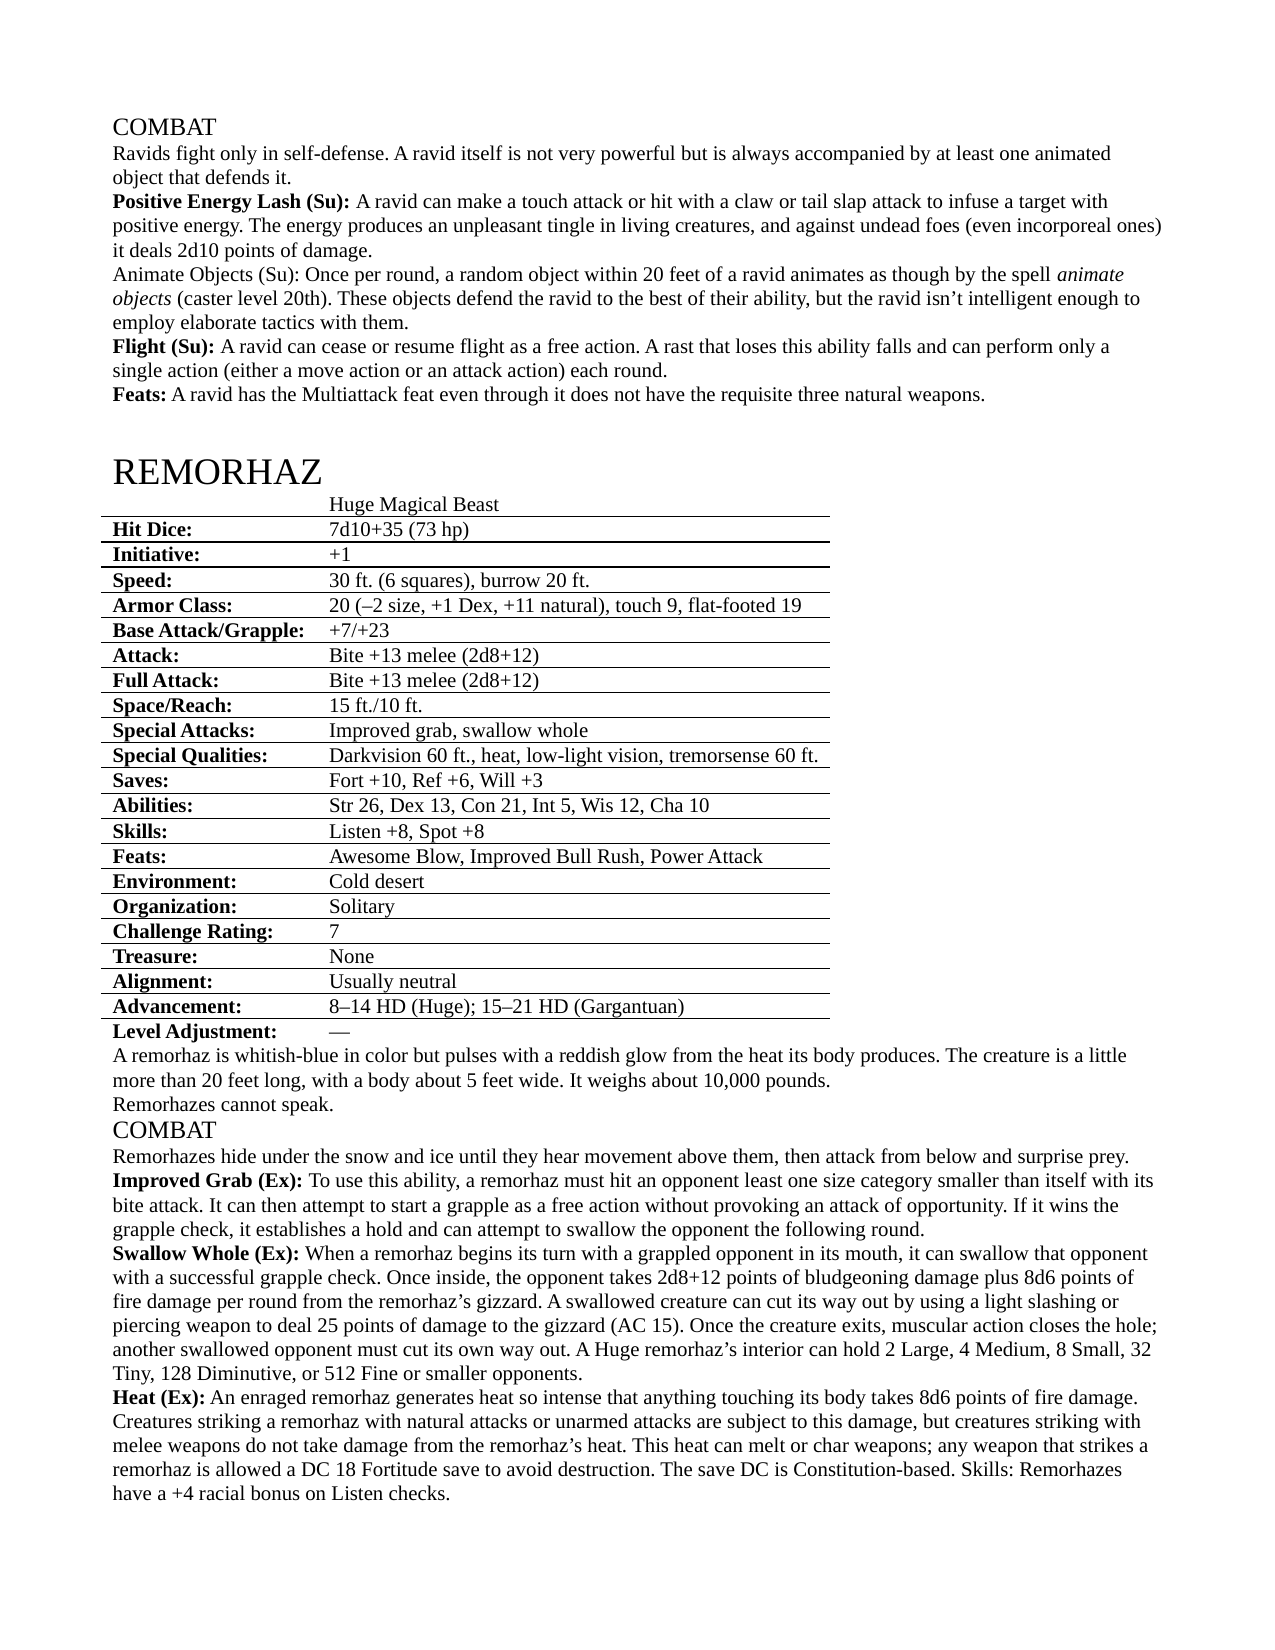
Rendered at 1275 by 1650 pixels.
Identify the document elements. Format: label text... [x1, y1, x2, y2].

table_cell Environment: [101, 869, 318, 893]
table_cell Challenge Rating: [101, 919, 318, 943]
table_cell Improved grab, swallow whole [318, 718, 830, 742]
text Ravids fight only in self-defense. A ravid itself is not very powerful but is always accompanied by at least one animated object that defends it. [112, 141, 1162, 189]
table_cell Attack: [101, 643, 318, 667]
table_cell Cold desert [318, 869, 830, 893]
table_cell 15 ft./10 ft. [318, 693, 830, 717]
table_cell Solitary [318, 894, 830, 918]
table_cell 7 [318, 919, 830, 943]
table_cell — [318, 1019, 830, 1043]
table_cell Awesome Blow, Improved Bull Rush, Power Attack [318, 844, 830, 868]
text COMBAT [112, 112, 1162, 141]
table_cell Str 26, Dex 13, Con 21, Int 5, Wis 12, Cha 10 [318, 794, 830, 817]
table_cell Darkvision 60 ft., heat, low-light vision, tremorsense 60 ft. [318, 743, 830, 767]
table_cell Advancement: [101, 994, 318, 1018]
text Swallow Whole (Ex): When a remorhaz begins its turn with a grappled opponent in its mouth, it can swallow that opponent with a successful grapple check. Once inside, the opponent takes 2d8+12 points of bludgeoning damage plus 8d6 points of fire damage per round from the remorhaz’s gizzard. A swallowed creature can cut its way out by using a light slashing or piercing weapon to deal 25 points of damage to the gizzard (AC 15). Once the creature exits, muscular action closes the hole; another swallowed opponent must cut its own way out. A Huge remorhaz’s interior can hold 2 Large, 4 Medium, 8 Small, 32 Tiny, 128 Diminutive, or 512 Fine or smaller opponents. [112, 1241, 1162, 1385]
table_cell Skills: [101, 819, 318, 843]
table_cell Level Adjustment: [101, 1019, 318, 1043]
table_cell Saves: [101, 768, 318, 792]
table_cell +7/+23 [318, 618, 830, 642]
text Animate Objects (Su): Once per round, a random object within 20 feet of a ravid animates as though by the spell animate objects (caster level 20th). These objects defend the ravid to the best of their ability, but the ravid isn’t intelligent enough to employ elaborate tactics with them. [112, 262, 1162, 334]
text Positive Energy Lash (Su): A ravid can make a touch attack or hit with a claw or tail slap attack to infuse a target with positive energy. The energy produces an unpleasant tingle in living creatures, and against undead foes (even incorporeal ones) it deals 2d10 points of damage. [112, 189, 1162, 262]
table_cell Bite +13 melee (2d8+12) [318, 643, 830, 667]
text COMBAT [112, 1116, 1162, 1144]
table_cell 30 ft. (6 squares), burrow 20 ft. [318, 568, 830, 592]
table_cell Alignment: [101, 969, 318, 993]
table_header [101, 492, 318, 516]
table_cell 8–14 HD (Huge); 15–21 HD (Gargantuan) [318, 994, 830, 1018]
table_cell Organization: [101, 894, 318, 918]
table_cell Full Attack: [101, 668, 318, 692]
table_cell Initiative: [101, 543, 318, 566]
table_cell Bite +13 melee (2d8+12) [318, 668, 830, 692]
table_cell Listen +8, Spot +8 [318, 819, 830, 843]
text Feats: A ravid has the Multiattack feat even through it does not have the requisite three natural weapons. [112, 382, 1162, 406]
text A remorhaz is whitish-blue in color but pulses with a reddish glow from the heat its body produces. The creature is a little more than 20 feet long, with a body about 5 feet wide. It weighs about 10,000 pounds. [112, 1043, 1162, 1092]
table_cell +1 [318, 543, 830, 566]
text Remorhazes hide under the snow and ice until they hear movement above them, then attack from below and surprise prey. [112, 1144, 1162, 1168]
table_cell 7d10+35 (73 hp) [318, 517, 830, 541]
table_cell Special Qualities: [101, 743, 318, 767]
table_cell 20 (–2 size, +1 Dex, +11 natural), touch 9, flat-footed 19 [318, 593, 830, 617]
text Flight (Su): A ravid can cease or resume flight as a free action. A rast that loses this ability falls and can perform only a single action (either a move action or an attack action) each round. [112, 334, 1162, 382]
table_cell Space/Reach: [101, 693, 318, 717]
table_cell Usually neutral [318, 969, 830, 993]
table_cell Abilities: [101, 794, 318, 817]
text Remorhazes cannot speak. [112, 1092, 1162, 1116]
table_cell Special Attacks: [101, 718, 318, 742]
table_header Huge Magical Beast [318, 492, 830, 516]
table_cell Base Attack/Grapple: [101, 618, 318, 642]
text Improved Grab (Ex): To use this ability, a remorhaz must hit an opponent least one size category smaller than itself with its bite attack. It can then attempt to start a grapple as a free action without provoking an attack of opportunity. If it wins the grapple check, it establishes a hold and can attempt to swallow the opponent the following round. [112, 1168, 1162, 1241]
table_cell Feats: [101, 844, 318, 868]
text Heat (Ex): An enraged remorhaz generates heat so intense that anything touching its body takes 8d6 points of fire damage. Creatures striking a remorhaz with natural attacks or unarmed attacks are subject to this damage, but creatures striking with melee weapons do not take damage from the remorhaz’s heat. This heat can melt or char weapons; any weapon that strikes a remorhaz is allowed a DC 18 Fortitude save to avoid destruction. The save DC is Constitution-based. Skills: Remorhazes have a +4 racial bonus on Listen checks. [112, 1385, 1162, 1505]
table_cell Hit Dice: [101, 517, 318, 541]
table_cell None [318, 944, 830, 968]
table_cell Fort +10, Ref +6, Will +3 [318, 768, 830, 792]
table_cell Speed: [101, 568, 318, 592]
table_cell Treasure: [101, 944, 318, 968]
table_cell Armor Class: [101, 593, 318, 617]
text REMORHAZ [112, 449, 1162, 492]
